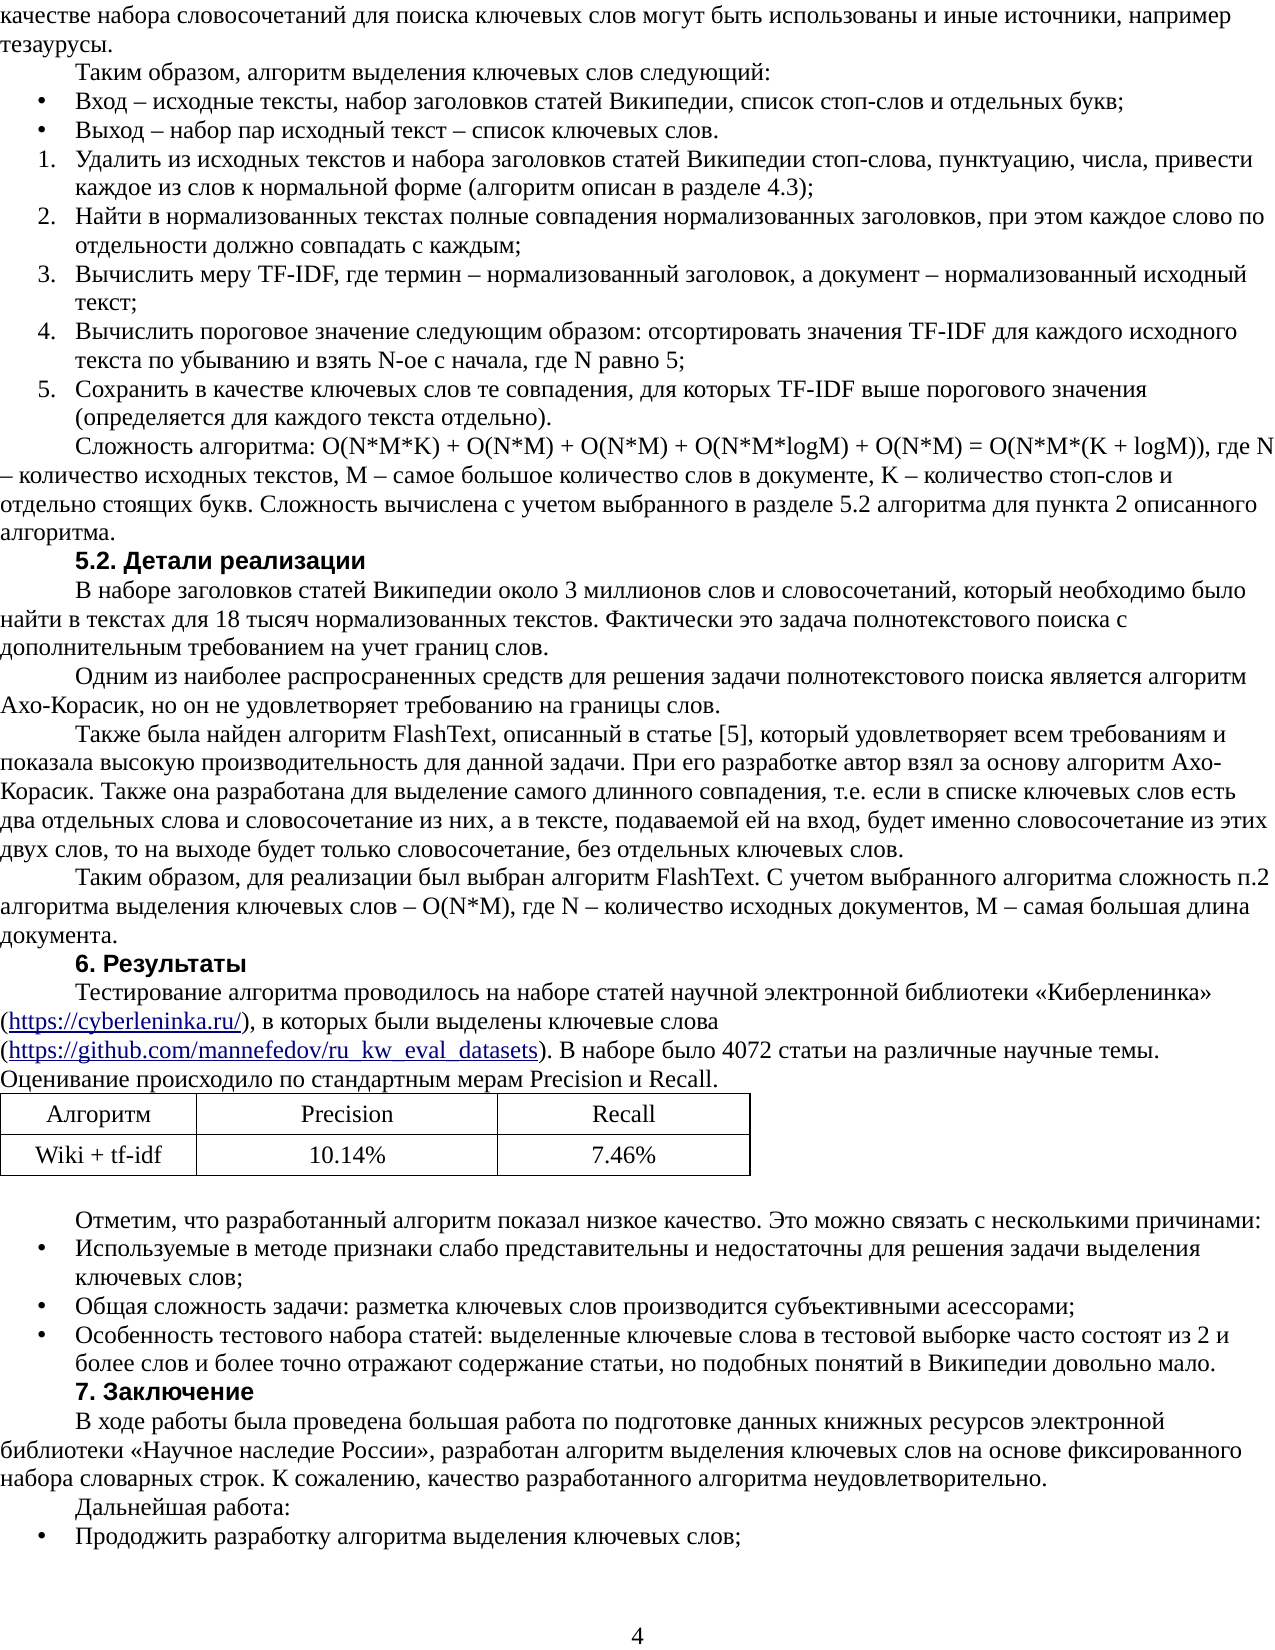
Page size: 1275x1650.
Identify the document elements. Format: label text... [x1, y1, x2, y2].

list Найти в нормализованных текстах полные совпадения нормализованных заголовков, при этом каждое слово по отдельности должно совпадать с каждым; [37, 201, 1275, 259]
subtitle 5.2. Детали реализации [0, 546, 1275, 575]
table_header Recall [498, 1094, 749, 1134]
text Одним из наиболее распросраненных средств для решения задачи полнотекстового поиска является алгоритм Ахо-Корасик, но он не удовлетворяет требованию на границы слов. [0, 661, 1275, 719]
text В ходе работы была проведена большая работа по подготовке данных книжных ресурсов электронной библиотеки «Научное наследие России», разработан алгоритм выделения ключевых слов на основе фиксированного набора словарных строк. К сожалению, качество разработанного алгоритма неудовлетворительно. [0, 1406, 1275, 1492]
list Прододжить разработку алгоритма выделения ключевых слов; [37, 1521, 1275, 1550]
list Особенность тестового набора статей: выделенные ключевые слова в тестовой выборке часто состоят из 2 и более слов и более точно отражают содержание статьи, но подобных понятий в Википедии довольно мало. [37, 1320, 1275, 1377]
table_cell Wiki + tf-idf [1, 1135, 196, 1175]
list Общая сложность задачи: разметка ключевых слов производится субъективными асессорами; [37, 1291, 1275, 1320]
text Сложность алгоритма: O(N*M*K) + O(N*M) + O(N*M) + O(N*M*logM) + O(N*M) = O(N*M*(K + logM)), где N – количество исходных текстов, M – самое большое количество слов в документе, K – количество стоп-слов и отдельно стоящих букв. Сложность вычислена с учетом выбранного в разделе 5.2 алгоритма для пункта 2 описанного алгоритма. [0, 431, 1275, 546]
subtitle 6. Результаты [0, 949, 1275, 977]
list Удалить из исходных текстов и набора заголовков статей Википедии стоп-слова, пунктуацию, числа, привести каждое из слов к нормальной форме (алгоритм описан в разделе 4.3); [37, 144, 1275, 201]
text Дальнейшая работа: [0, 1492, 1275, 1521]
table_header Precision [197, 1094, 497, 1134]
subtitle 7. Заключение [0, 1377, 1275, 1406]
list Используемые в методе признаки слабо представительны и недостаточны для решения задачи выделения ключевых слов; [37, 1233, 1275, 1291]
text Таким образом, для реализации был выбран алгоритм FlashText. С учетом выбранного алгоритма сложность п.2 алгоритма выделения ключевых слов – O(N*M), где N – количество исходных документов, M – самая большая длина документа. [0, 862, 1275, 949]
list Вычислить меру TF-IDF, где термин – нормализованный заголовок, а документ – нормализованный исходный текст; [37, 259, 1275, 316]
text Отметим, что разработанный алгоритм показал низкое качество. Это можно связать с несколькими причинами: [0, 1205, 1275, 1233]
list Сохранить в качестве ключевых слов те совпадения, для которых TF-IDF выше порогового значения (определяется для каждого текста отдельно). [37, 374, 1275, 431]
list Вычислить пороговое значение следующим образом: отсортировать значения TF-IDF для каждого исходного текста по убыванию и взять N-ое с начала, где N равно 5; [37, 316, 1275, 374]
table_cell 10.14% [197, 1135, 497, 1175]
table_header Алгоритм [1, 1094, 196, 1134]
list Выход – набор пар исходный текст – список ключевых слов. [37, 115, 1275, 144]
text Тестирование алгоритма проводилось на наборе статей научной электронной библиотеки «Киберленинка» (https://cyberleninka.ru/), в которых были выделены ключевые слова (https://github.com/mannefedov/ru_kw_eval_datasets). В наборе было 4072 статьи на различные научные темы. Оценивание происходило по стандартным мерам Precision и Recall. [0, 977, 1275, 1092]
text качестве набора словосочетаний для поиска ключевых слов могут быть использованы и иные источники, например тезаурусы. [0, 0, 1275, 57]
table_cell 7.46% [498, 1135, 749, 1175]
text Также была найден алгоритм FlashText, описанный в статье [5], который удовлетворяет всем требованиям и показала высокую производительность для данной задачи. При его разработке автор взял за основу алгоритм Ахо-Корасик. Также она разработана для выделение самого длинного совпадения, т.е. если в списке ключевых слов есть два отдельных слова и словосочетание из них, а в тексте, подаваемой ей на вход, будет именно словосочетание из этих двух слов, то на выходе будет только словосочетание, без отдельных ключевых слов. [0, 719, 1275, 862]
text В наборе заголовков статей Википедии около 3 миллионов слов и словосочетаний, который необходимо было найти в текстах для 18 тысяч нормализованных текстов. Фактически это задача полнотекстового поиска с дополнительным требованием на учет границ слов. [0, 575, 1275, 661]
list Вход – исходные тексты, набор заголовков статей Википедии, список стоп-слов и отдельных букв; [37, 86, 1275, 115]
text Таким образом, алгоритм выделения ключевых слов следующий: [0, 57, 1275, 86]
